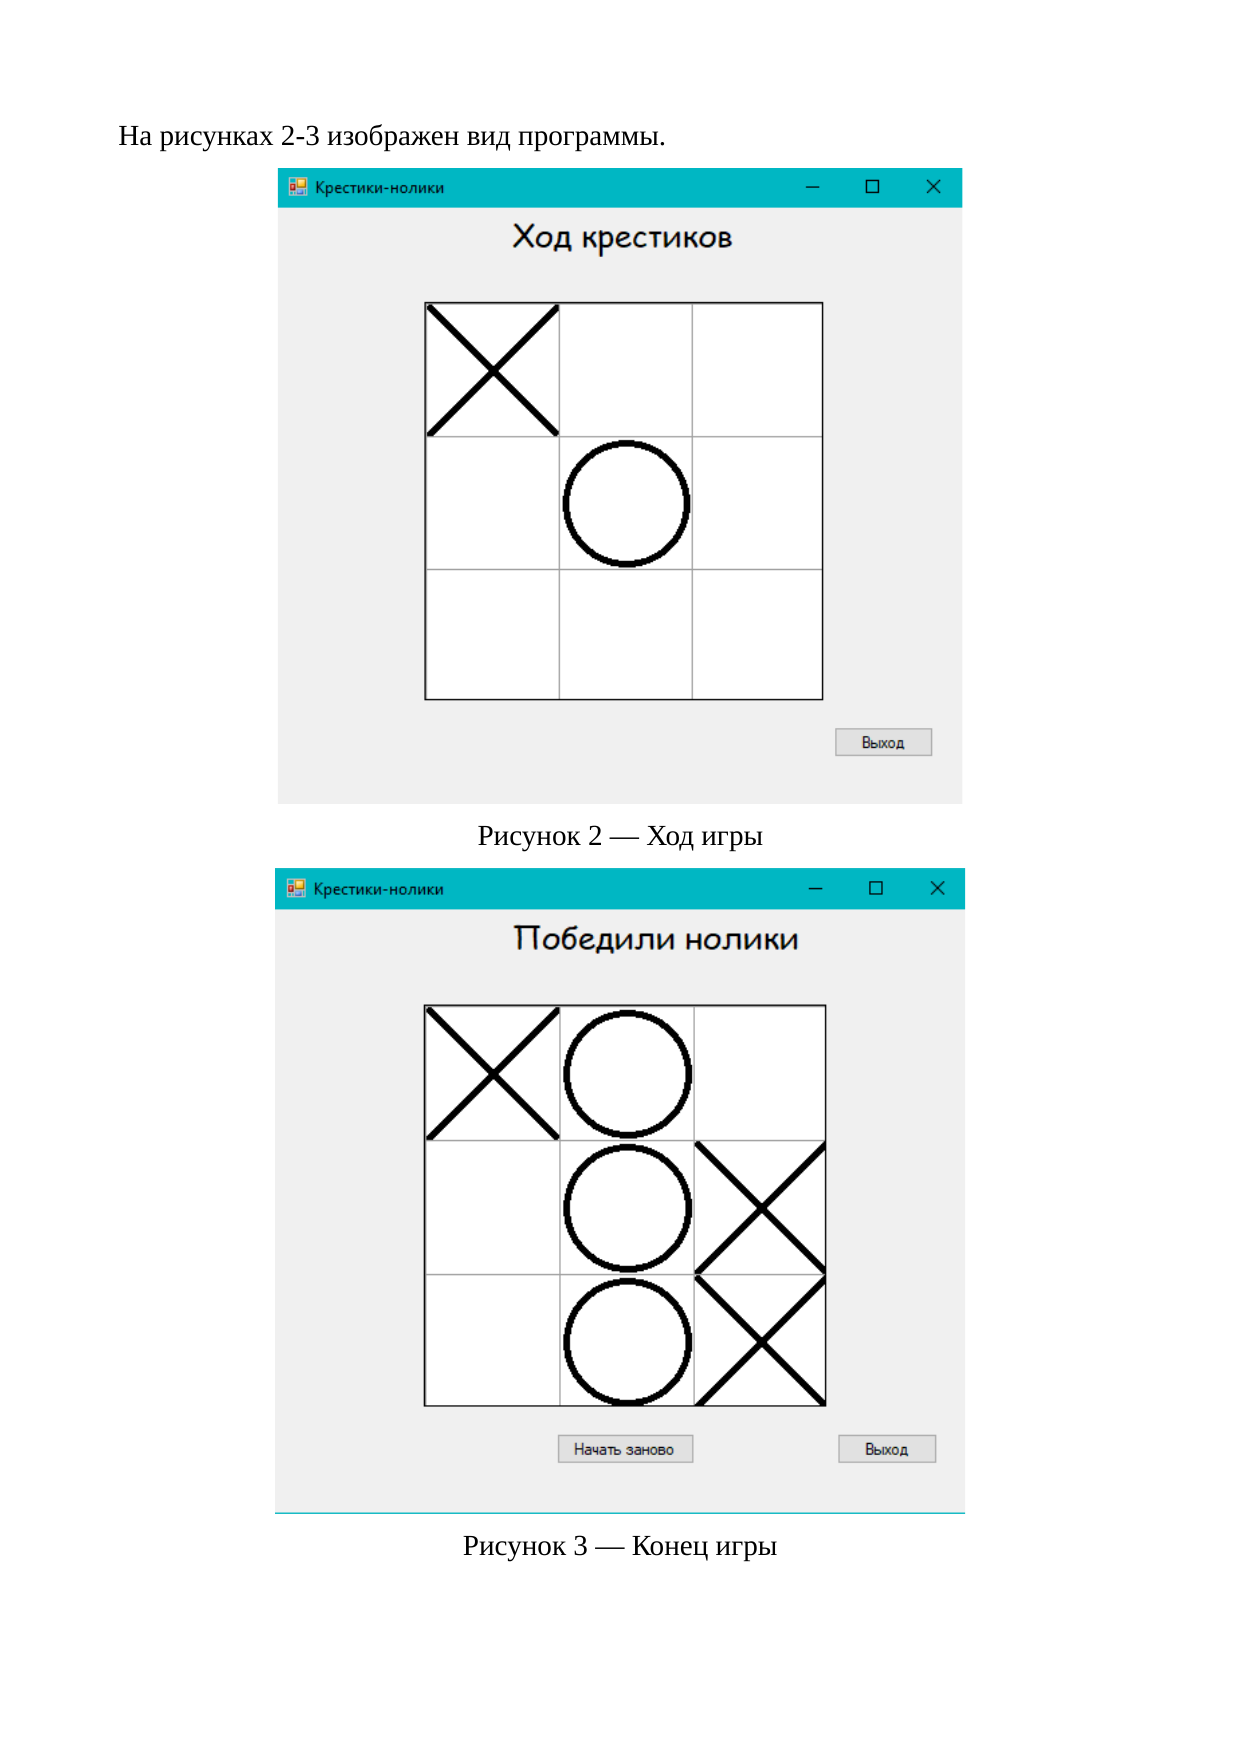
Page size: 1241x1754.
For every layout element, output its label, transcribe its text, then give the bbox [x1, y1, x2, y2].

text Рисунок 2 — Ход игры [118, 818, 1122, 851]
text Рисунок 3 — Конец игры [118, 1528, 1122, 1562]
picture [277, 168, 963, 804]
picture [275, 868, 966, 1514]
text На рисунках 2-3 изображен вид программы. [118, 118, 1122, 152]
